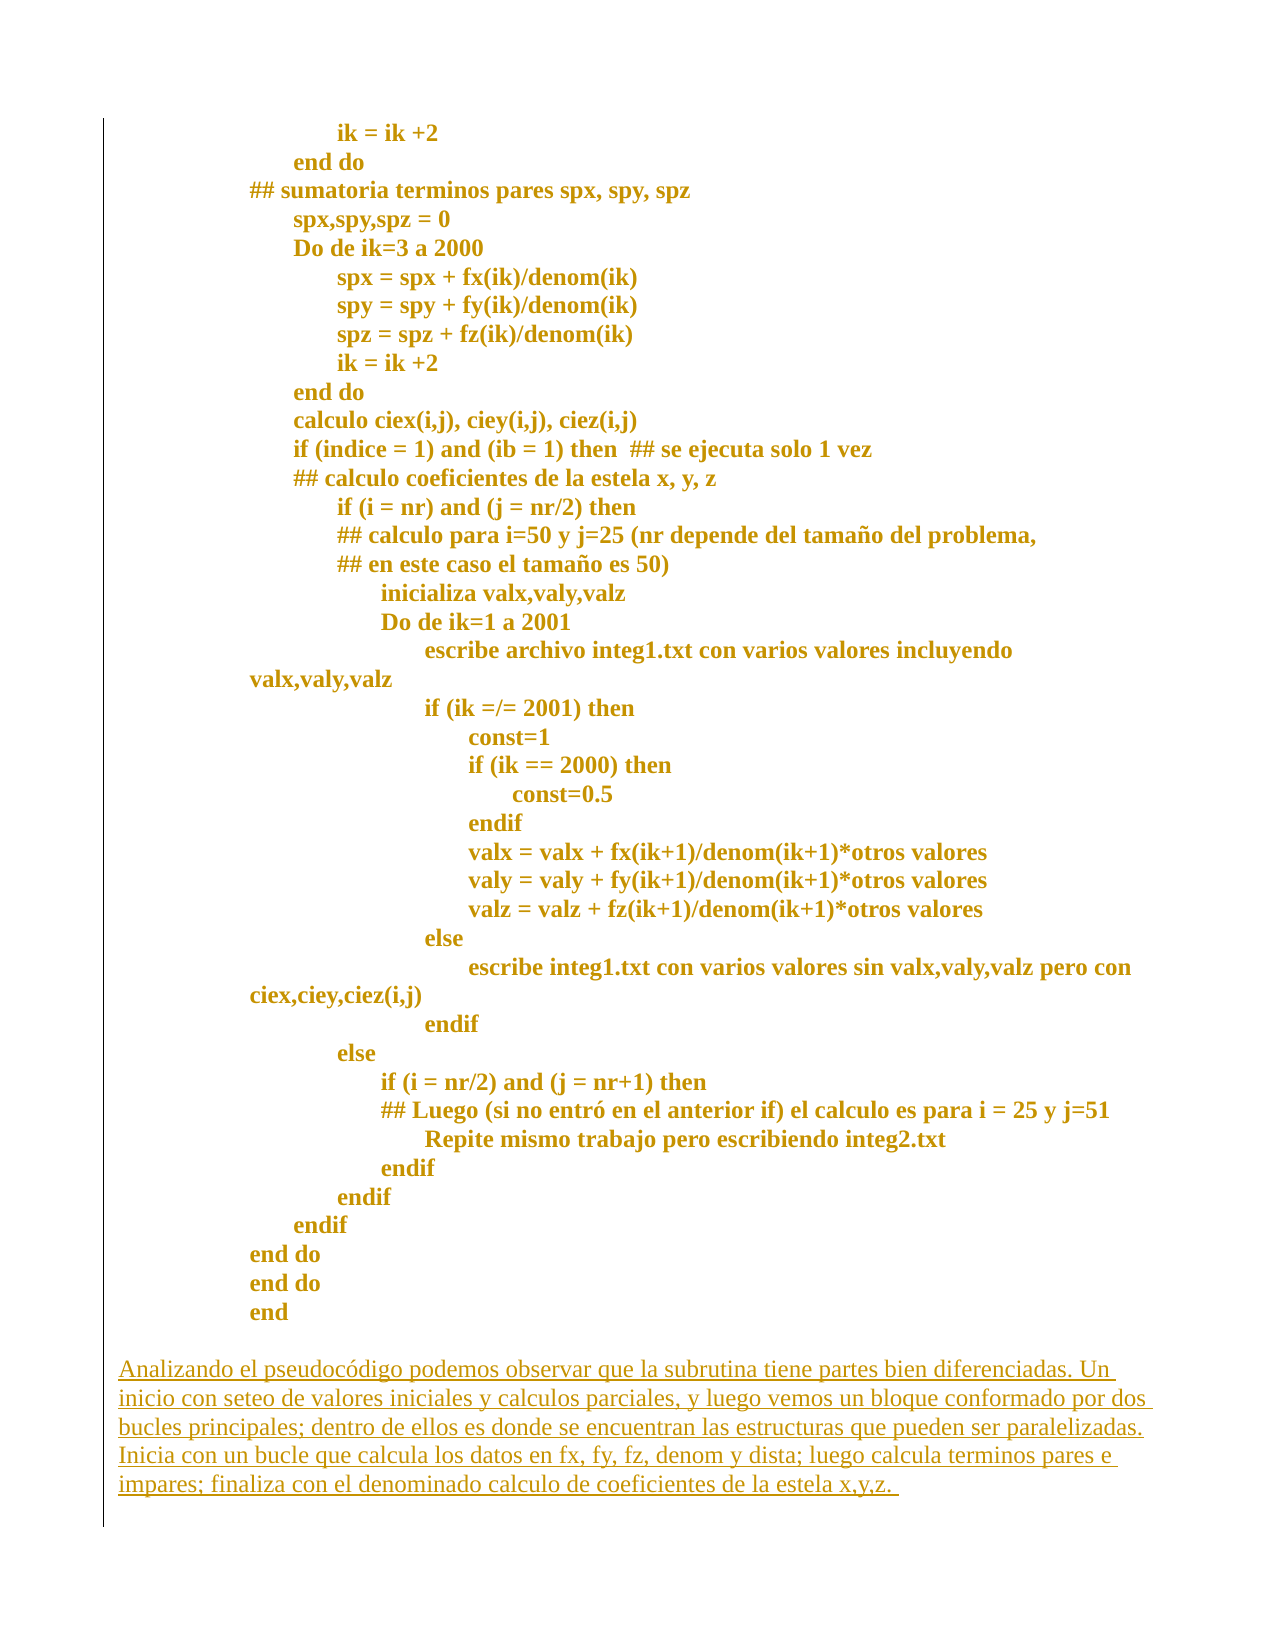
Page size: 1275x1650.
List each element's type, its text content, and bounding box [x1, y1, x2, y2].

text const=0.5 [249, 779, 1157, 808]
text const=1 [249, 722, 1157, 751]
text end do [249, 147, 1157, 176]
text calculo ciex(i,j), ciey(i,j), ciez(i,j) [249, 406, 1157, 434]
text escribe archivo integ1.txt con varios valores incluyendo valx,valy,valz [249, 636, 1157, 693]
text valy = valy + fy(ik+1)/denom(ik+1)*otros valores [249, 866, 1157, 894]
text valx = valx + fx(ik+1)/denom(ik+1)*otros valores [249, 837, 1157, 866]
text Do de ik=1 a 2001 [249, 607, 1157, 636]
text Repite mismo trabajo pero escribiendo integ2.txt [249, 1124, 1157, 1153]
text ik = ik +2 [249, 118, 1157, 147]
text Do de ik=3 a 2000 [249, 233, 1157, 262]
text else [249, 1038, 1157, 1067]
text end [249, 1297, 1157, 1326]
text endif [249, 808, 1157, 837]
text ## sumatoria terminos pares spx, spy, spz [249, 176, 1157, 204]
text else [249, 923, 1157, 952]
text spy = spy + fy(ik)/denom(ik) [249, 291, 1157, 319]
text spx = spx + fx(ik)/denom(ik) [249, 262, 1157, 291]
text escribe integ1.txt con varios valores sin valx,valy,valz pero con ciex,ciey,ciez(i,j) [249, 952, 1157, 1009]
text if (i = nr) and (j = nr/2) then [249, 492, 1157, 521]
text inicializa valx,valy,valz [249, 578, 1157, 607]
text ## Luego (si no entró en el anterior if) el calculo es para i = 25 y j=51 [249, 1096, 1157, 1124]
text Analizando el pseudocódigo podemos observar que la subrutina tiene partes bien diferenciadas. Un inicio con seteo de valores iniciales y calculos parciales, y luego vemos un bloque conformado por dos bucles principales; dentro de ellos es donde se encuentran las estructuras que pueden ser paralelizadas. [118, 1354, 1157, 1441]
text ik = ik +2 [249, 348, 1157, 377]
text spz = spz + fz(ik)/denom(ik) [249, 319, 1157, 348]
text if (ik == 2000) then [249, 751, 1157, 779]
text Inicia con un bucle que calcula los datos en fx, fy, fz, denom y dista; luego calcula terminos pares e impares; finaliza con el denominado calculo de coeficientes de la estela x,y,z. [118, 1441, 1157, 1498]
text endif [249, 1009, 1157, 1038]
text valz = valz + fz(ik+1)/denom(ik+1)*otros valores [249, 894, 1157, 923]
text ## en este caso el tamaño es 50) [249, 549, 1157, 578]
text ## calculo coeficientes de la estela x, y, z [249, 463, 1157, 492]
text end do [249, 1239, 1157, 1268]
text if (i = nr/2) and (j = nr+1) then [249, 1067, 1157, 1096]
text endif [249, 1153, 1157, 1182]
text end do [249, 1268, 1157, 1297]
text ## calculo para i=50 y j=25 (nr depende del tamaño del problema, [249, 521, 1157, 549]
text endif [249, 1182, 1157, 1211]
text spx,spy,spz = 0 [249, 204, 1157, 233]
text if (ik =/= 2001) then [249, 693, 1157, 722]
text if (indice = 1) and (ib = 1) then ## se ejecuta solo 1 vez [249, 434, 1157, 463]
text endif [249, 1211, 1157, 1239]
text end do [249, 377, 1157, 406]
